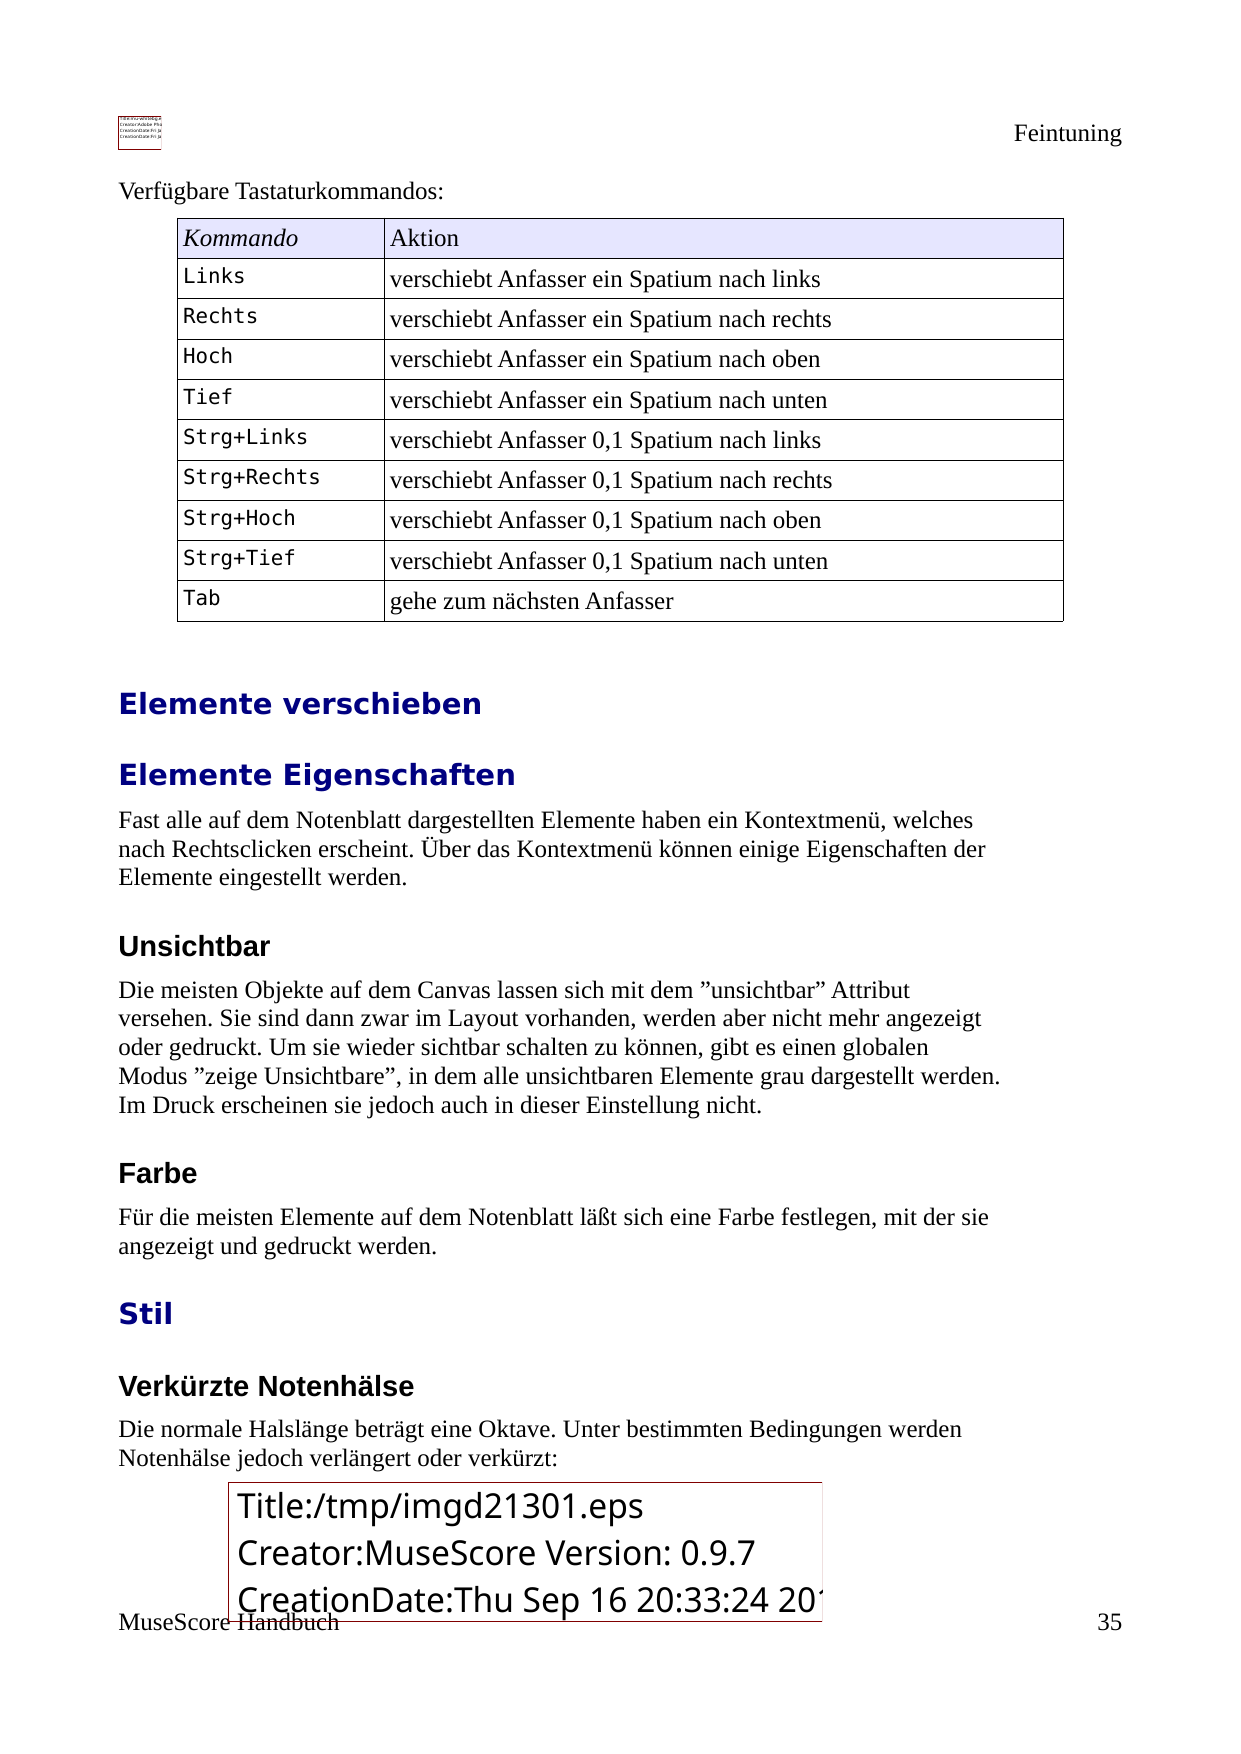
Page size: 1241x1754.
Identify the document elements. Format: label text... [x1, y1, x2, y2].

table_cell verschiebt Anfasser ein Spatium nach rechts [385, 299, 1063, 338]
table_cell Strg+Tief [178, 541, 384, 580]
table_cell verschiebt Anfasser ein Spatium nach links [385, 259, 1063, 298]
table_cell verschiebt Anfasser 0,1 Spatium nach unten [385, 541, 1063, 580]
text Verfügbare Tastaturkommandos: [118, 176, 1004, 205]
table_cell Strg+Links [178, 420, 384, 459]
table_cell Hoch [178, 340, 384, 379]
text Fast alle auf dem Notenblatt dargestellten Elemente haben ein Kontextmenü, welches nach Rechtsclicken erscheint. Über das Kontextmenü können einige Eigenschaften der Elemente eingestellt werden. [118, 805, 1004, 891]
table_cell verschiebt Anfasser 0,1 Spatium nach oben [385, 501, 1063, 540]
table_cell Strg+Rechts [178, 461, 384, 500]
subtitle Elemente Eigenschaften [118, 758, 1122, 792]
text Für die meisten Elemente auf dem Notenblatt läßt sich eine Farbe festlegen, mit der sie angezeigt und gedruckt werden. [118, 1202, 1004, 1259]
subtitle Elemente verschieben [118, 687, 1122, 721]
table_cell verschiebt Anfasser ein Spatium nach unten [385, 380, 1063, 419]
text Die normale Halslänge beträgt eine Oktave. Unter bestimmten Bedingungen werden Notenhälse jedoch verlängert oder verkürzt: [118, 1414, 1004, 1472]
table_cell verschiebt Anfasser 0,1 Spatium nach rechts [385, 461, 1063, 500]
table_cell Rechts [178, 299, 384, 338]
subtitle Verkürzte Notenhälse [118, 1368, 1122, 1402]
table_cell Links [178, 259, 384, 298]
table_cell Tab [178, 581, 384, 621]
table_header Kommando [178, 219, 384, 258]
table_cell gehe zum nächsten Anfasser [385, 581, 1063, 621]
subtitle Unsichtbar [118, 929, 1122, 962]
table_header Aktion [385, 219, 1063, 258]
text Die meisten Objekte auf dem Canvas lassen sich mit dem ”unsichtbar” Attribut versehen. Sie sind dann zwar im Layout vorhanden, werden aber nicht mehr angezeigt oder gedruckt. Um sie wieder sichtbar schalten zu können, gibt es einen globalen Modus ”zeige Unsichtbare”, in dem alle unsichtbaren Elemente grau dargestellt werden. Im Druck erscheinen sie jedoch auch in dieser Einstellung nicht. [118, 975, 1004, 1118]
subtitle Farbe [118, 1156, 1122, 1189]
subtitle Stil [118, 1297, 1122, 1331]
table_cell verschiebt Anfasser 0,1 Spatium nach links [385, 420, 1063, 459]
table_cell Strg+Hoch [178, 501, 384, 540]
table_cell Tief [178, 380, 384, 419]
table_cell verschiebt Anfasser ein Spatium nach oben [385, 340, 1063, 379]
